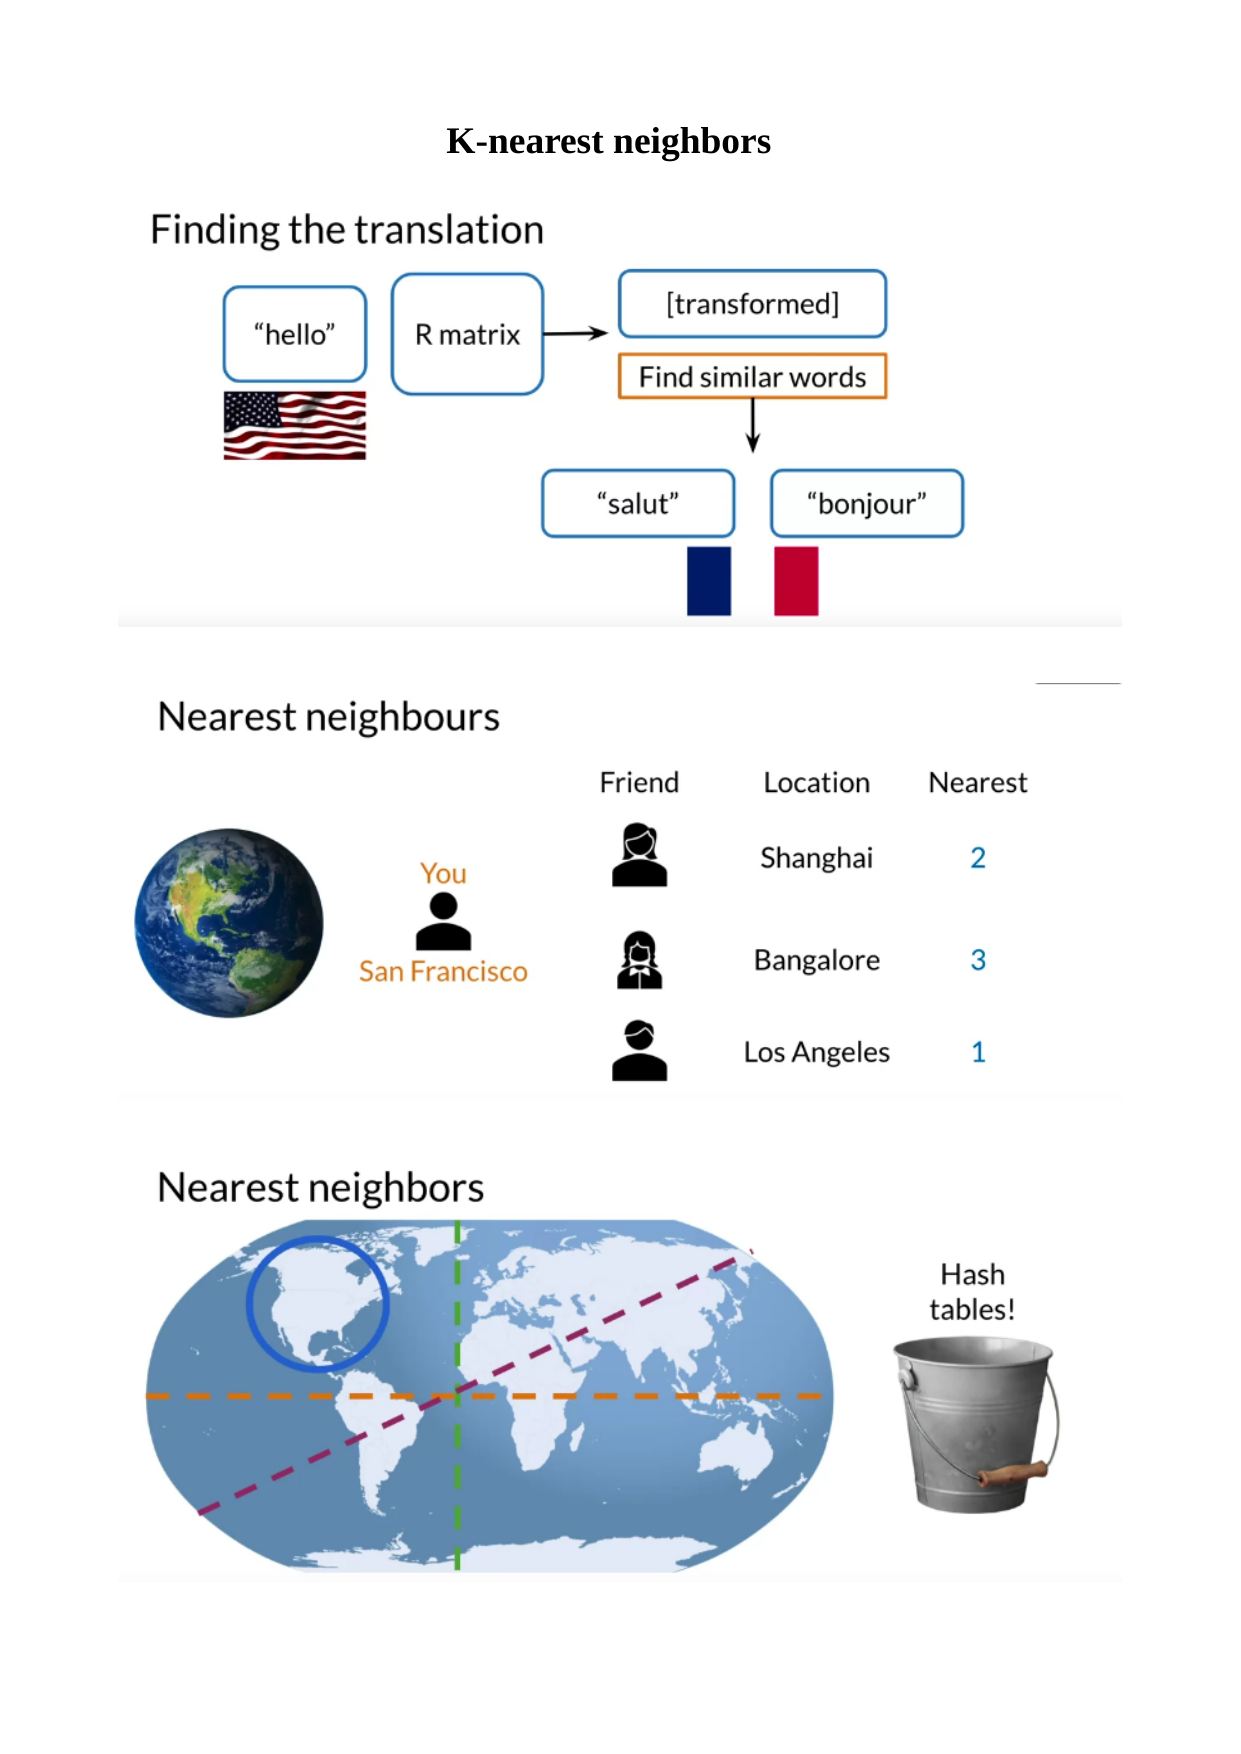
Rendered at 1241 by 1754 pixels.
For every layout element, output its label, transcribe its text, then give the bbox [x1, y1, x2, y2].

picture [118, 1157, 1123, 1582]
picture [118, 683, 1123, 1100]
subtitle K-nearest neighbors [118, 118, 1122, 161]
picture [118, 202, 1123, 627]
